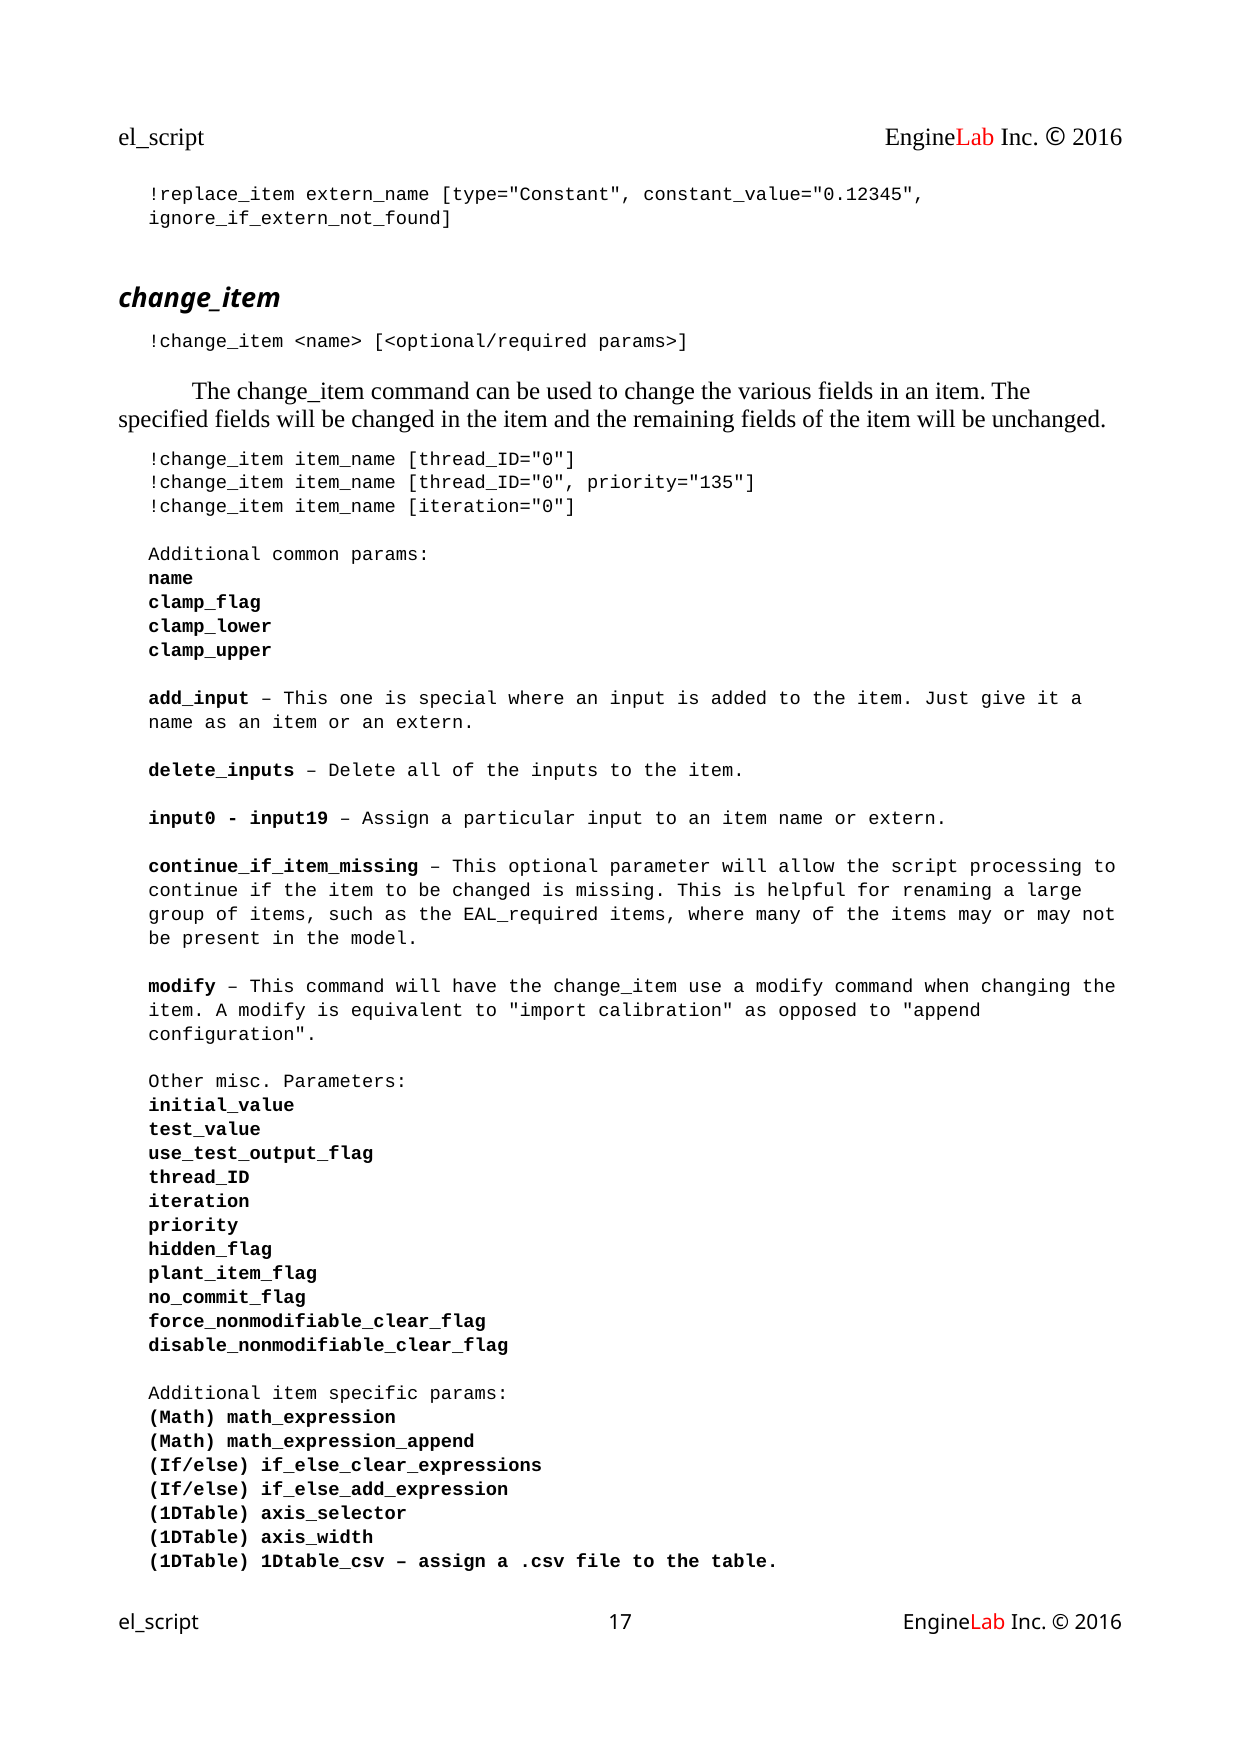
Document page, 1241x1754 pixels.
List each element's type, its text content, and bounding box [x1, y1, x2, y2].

text (If/else) if_else_add_expression [148, 1476, 1122, 1500]
text use_test_output_flag [148, 1141, 1122, 1164]
text no_commit_flag [148, 1284, 1122, 1308]
text !change_item item_name [iteration="0"] [148, 494, 1122, 518]
text delete_inputs – Delete all of the inputs to the item. [148, 757, 1122, 781]
text plant_item_flag [148, 1260, 1122, 1284]
text test_value [148, 1117, 1122, 1141]
text (1DTable) axis_selector [148, 1500, 1122, 1524]
text (1DTable) 1Dtable_csv – assign a .csv file to the table. [148, 1548, 1122, 1572]
text Additional common params: [148, 542, 1122, 566]
subtitle change_item [118, 278, 1122, 315]
text clamp_flag [148, 589, 1122, 613]
text disable_nonmodifiable_clear_flag [148, 1332, 1122, 1356]
text input0 - input19 – Assign a particular input to an item name or extern. [148, 805, 1122, 829]
text continue_if_item_missing – This optional parameter will allow the script processing to continue if the item to be changed is missing. This is helpful for renaming a large group of items, such as the EAL_required items, where many of the items may or may not be present in the model. [148, 853, 1122, 949]
text priority [148, 1212, 1122, 1236]
text name [148, 566, 1122, 589]
text Other misc. Parameters: [148, 1069, 1122, 1093]
text (Math) math_expression [148, 1404, 1122, 1428]
text !change_item item_name [thread_ID="0", priority="135"] [148, 470, 1122, 494]
text modify – This command will have the change_item use a modify command when changing the item. A modify is equivalent to "import calibration" as opposed to "append configuration". [148, 973, 1122, 1045]
text (1DTable) axis_width [148, 1524, 1122, 1548]
text !change_item <name> [<optional/required params>] [148, 328, 1122, 352]
text force_nonmodifiable_clear_flag [148, 1308, 1122, 1332]
text Additional item specific params: [148, 1380, 1122, 1404]
text clamp_upper [148, 637, 1122, 661]
text (If/else) if_else_clear_expressions [148, 1452, 1122, 1476]
text hidden_flag [148, 1236, 1122, 1260]
text thread_ID [148, 1164, 1122, 1188]
text clamp_lower [148, 613, 1122, 637]
text add_input – This one is special where an input is added to the item. Just give it a name as an item or an extern. [148, 685, 1122, 733]
text !change_item item_name [thread_ID="0"] [148, 446, 1122, 470]
text iteration [148, 1188, 1122, 1212]
text !replace_item extern_name [type="Constant", constant_value="0.12345", ignore_if_extern_not_found] [148, 182, 1122, 229]
text (Math) math_expression_append [148, 1428, 1122, 1452]
text The change_item command can be used to change the various fields in an item. The specified fields will be changed in the item and the remaining fields of the item will be unchanged. [118, 376, 1122, 433]
text initial_value [148, 1093, 1122, 1117]
